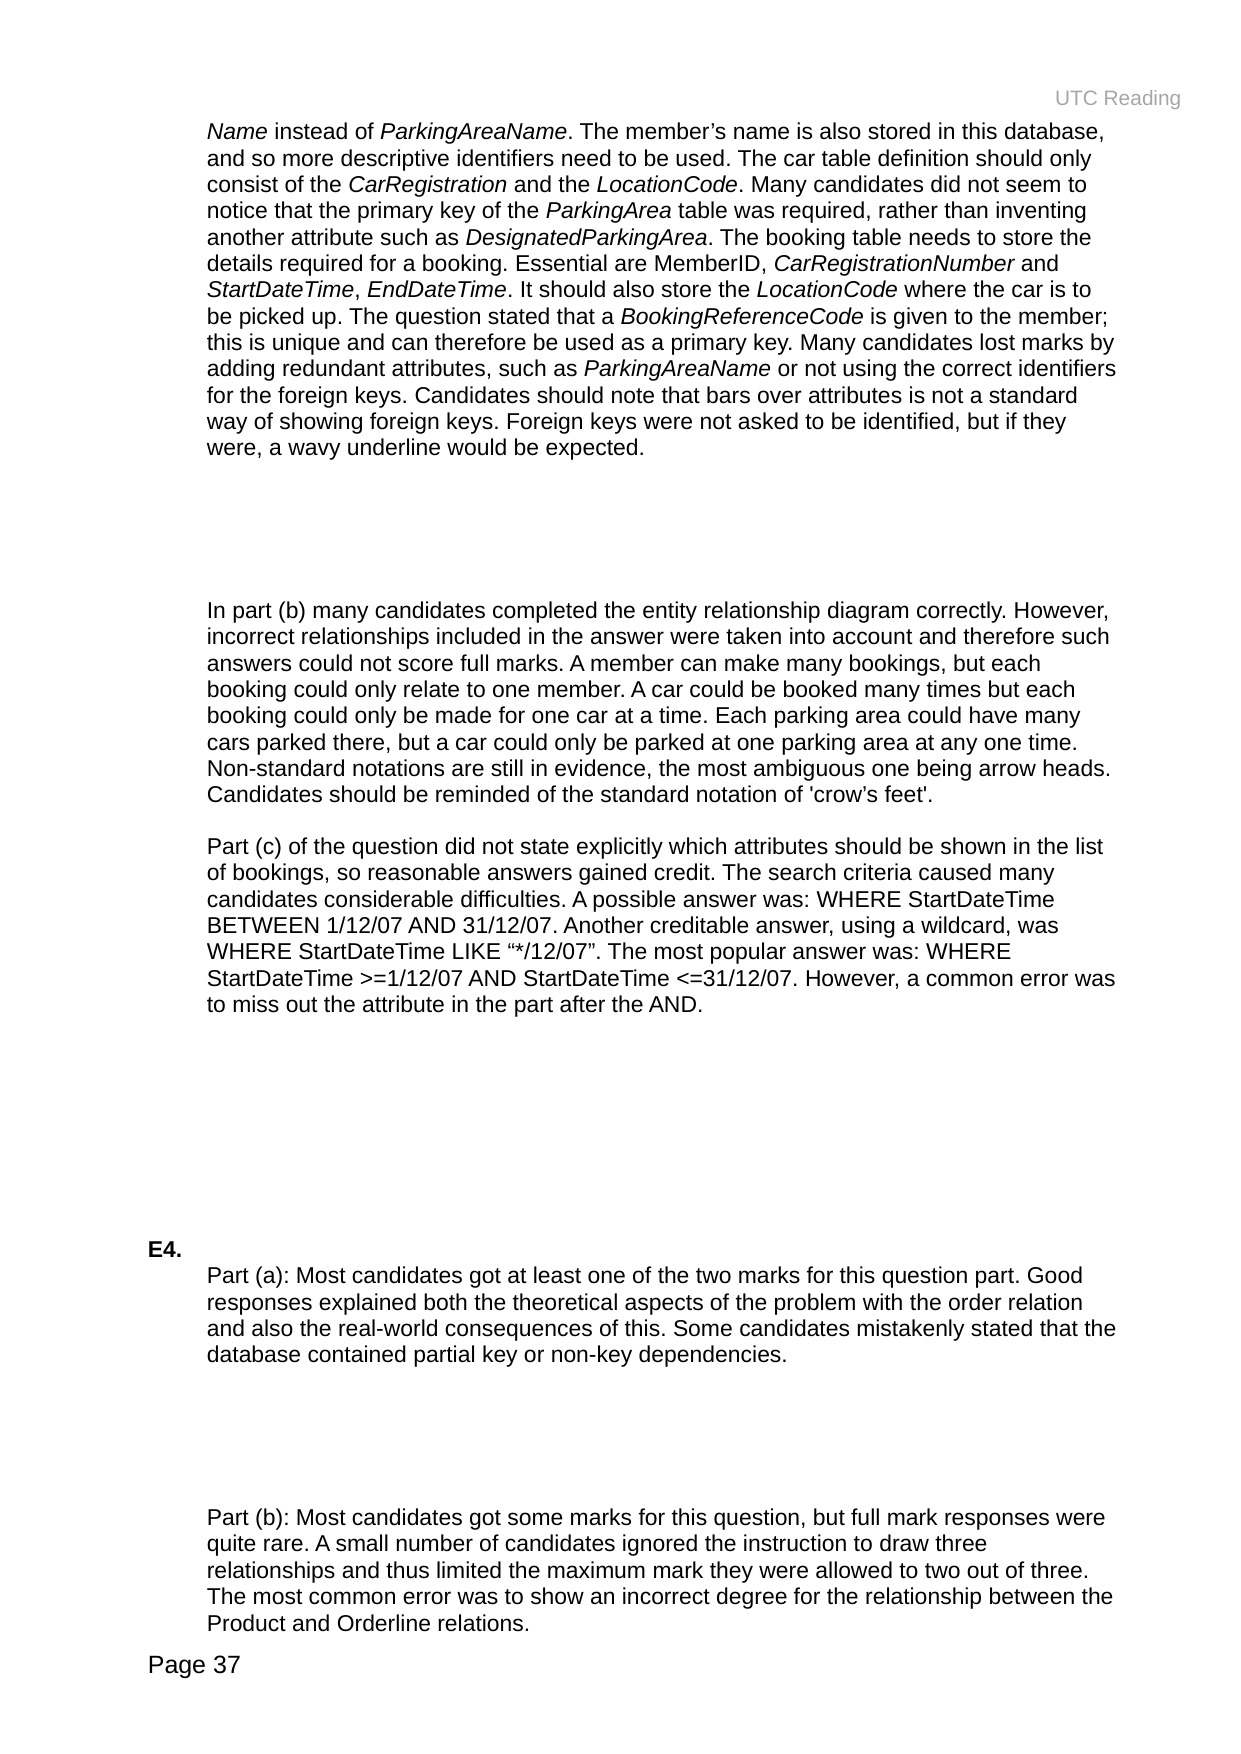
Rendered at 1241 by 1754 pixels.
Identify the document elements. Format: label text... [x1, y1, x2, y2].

text Part (b): Most candidates got some marks for this question, but full mark responses were quite rare. A small number of candidates ignored the instruction to draw three relationships and thus limited the maximum mark they were allowed to two out of three. The most common error was to show an incorrect degree for the relationship between the Product and Orderline relations. [207, 1504, 1122, 1636]
text E4. Part (a): Most candidates got at least one of the two marks for this question part. Good responses explained both the theoretical aspects of the problem with the order relation and also the real-world consequences of this. Some candidates mistakenly stated that the database contained partial key or non-key dependencies. [148, 1236, 1122, 1368]
text In part (b) many candidates completed the entity relationship diagram correctly. However, incorrect relationships included in the answer were taken into account and therefore such answers could not score full marks. A member can make many bookings, but each booking could only relate to one member. A car could be booked many times but each booking could only be made for one car at a time. Each parking area could have many cars parked there, but a car could only be parked at one parking area at any one time. Non-standard notations are still in evidence, the most ambiguous one being arrow heads. Candidates should be reminded of the standard notation of 'crow’s feet'. [207, 597, 1122, 808]
text Name instead of ParkingAreaName. The member’s name is also stored in this database, and so more descriptive identifiers need to be used. The car table definition should only consist of the CarRegistration and the LocationCode. Many candidates did not seem to notice that the primary key of the ParkingArea table was required, rather than inventing another attribute such as DesignatedParkingArea. The booking table needs to store the details required for a booking. Essential are MemberID, CarRegistrationNumber and StartDateTime, EndDateTime. It should also store the LocationCode where the car is to be picked up. The question stated that a BookingReferenceCode is given to the member; this is unique and can therefore be used as a primary key. Many candidates lost marks by adding redundant attributes, such as ParkingAreaName or not using the correct identifiers for the foreign keys. Candidates should note that bars over attributes is not a standard way of showing foreign keys. Foreign keys were not asked to be identified, but if they were, a wavy underline would be expected. [148, 118, 1122, 461]
text Part (c) of the question did not state explicitly which attributes should be shown in the list of bookings, so reasonable answers gained credit. The search criteria caused many candidates considerable difficulties. A possible answer was: WHERE StartDateTime BETWEEN 1/12/07 AND 31/12/07. Another creditable answer, using a wildcard, was WHERE StartDateTime LIKE “*/12/07”. The most popular answer was: WHERE StartDateTime >=1/12/07 AND StartDateTime <=31/12/07. However, a common error was to miss out the attribute in the part after the AND. [207, 833, 1122, 1017]
